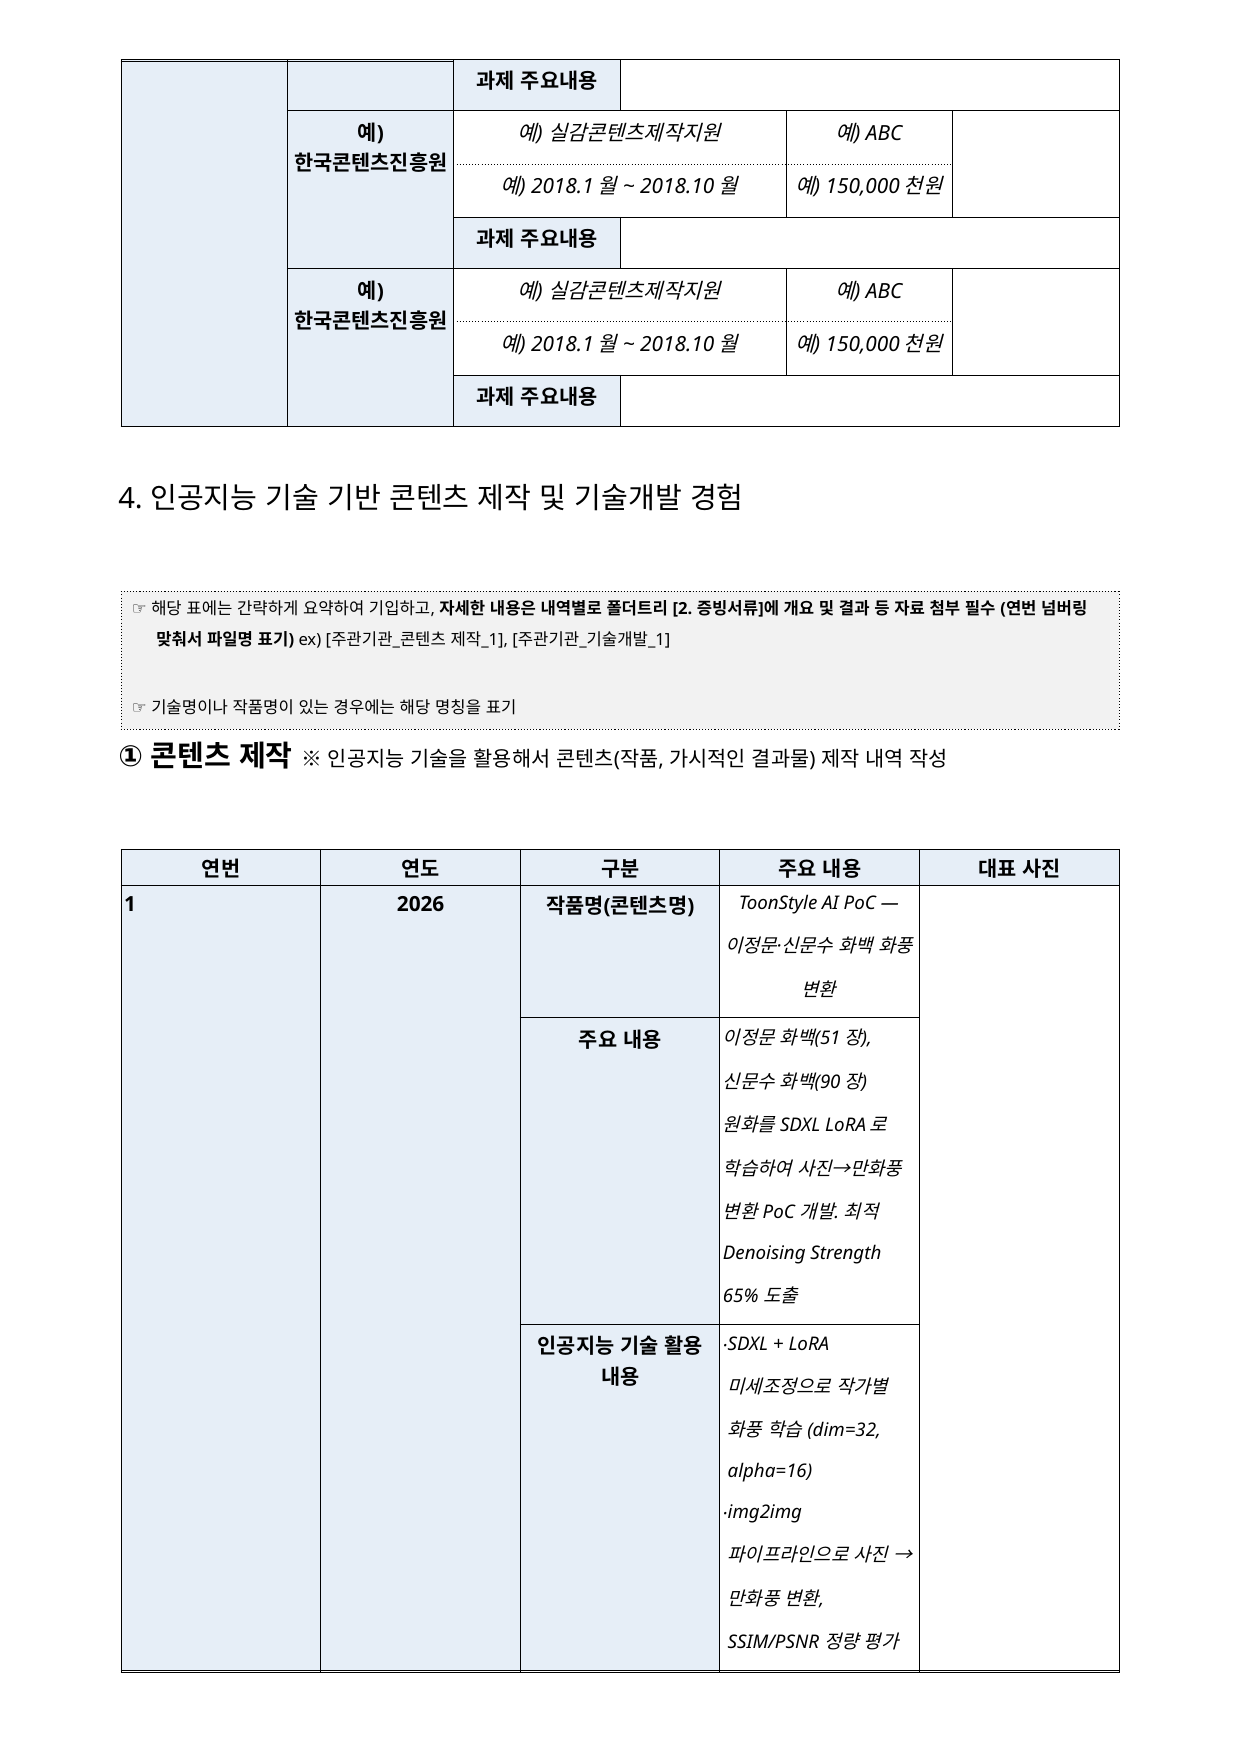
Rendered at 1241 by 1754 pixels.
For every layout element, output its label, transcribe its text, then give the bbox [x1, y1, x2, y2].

table_cell 예) 실감콘텐츠제작지원 [454, 111, 786, 164]
table_cell 과제 주요내용 [454, 376, 620, 426]
table_cell 주요 내용 [521, 1018, 719, 1324]
table_cell 예) ABC [787, 269, 952, 321]
table_cell 예) 실감콘텐츠제작지원 [454, 269, 786, 321]
table_header 연도 [321, 850, 520, 885]
table_cell 예) 한국콘텐츠진흥원 [288, 269, 453, 426]
table_header 대표 사진 [920, 850, 1119, 885]
table_cell 인공지능 기술 활용 내용 [521, 1325, 719, 1670]
table_cell 예) ABC [787, 111, 952, 164]
table_cell 1 [122, 886, 320, 1670]
table_header 연번 [122, 850, 320, 885]
table_cell 2026 [321, 886, 520, 1670]
table_cell ToonStyle AI PoC — 이정문·신문수 화백 화풍 변환 [720, 886, 919, 1017]
table_cell 예) 한국콘텐츠진흥원 [288, 111, 453, 268]
table_cell ‧SDXL + LoRA 미세조정으로 작가별 화풍 학습 (dim=32, alpha=16) ‧img2img 파이프라인으로 사진 → 만화풍 변환, SSIM/PSNR 정량 평가 [720, 1325, 919, 1670]
table_cell [288, 62, 453, 110]
table_cell [122, 62, 287, 426]
table_cell 이정문 화백(51장), 신문수 화백(90장) 원화를 SDXL LoRA로 학습하여 사진→만화풍 변환 PoC 개발. 최적 Denoising Strength 65% 도출 [720, 1018, 919, 1324]
table_header 주요 내용 [720, 850, 919, 885]
table_cell [621, 60, 1119, 110]
table_cell 예) 2018.1월 ~ 2018.10월 [454, 321, 786, 375]
table_cell [621, 218, 1119, 268]
table_cell [953, 111, 1119, 217]
table_cell 예) 2018.1월 ~ 2018.10월 [454, 164, 786, 217]
table_cell 과제 주요내용 [454, 60, 620, 110]
table_cell 예) 150,000천원 [787, 164, 952, 217]
text ① 콘텐츠 제작 ※ 인공지능 기술을 활용해서 콘텐츠(작품, 가시적인 결과물) 제작 내역 작성 [118, 732, 1122, 775]
table_cell [953, 269, 1119, 375]
table_cell [621, 376, 1119, 426]
table_cell 예) 150,000천원 [787, 321, 952, 375]
table_header 구분 [521, 850, 719, 885]
table_header ☞ 해당 표에는 간략하게 요약하여 기입하고, 자세한 내용은 내역별로 폴더트리 [2. 증빙서류]에 개요 및 결과 등 자료 첨부 필수 (연번 넘버링 맞춰서 파일명 표기) ex) [주관기관_콘텐츠 제작_1], [주관기관_기술개발_1] ☞ 기술명이나 작품명이 있는 경우에는 해당 명칭을 표기 [121, 591, 1119, 729]
text 4. 인공지능 기술 기반 콘텐츠 제작 및 기술개발 경험 [118, 475, 1122, 517]
table_cell [920, 886, 1119, 1670]
table_cell 작품명(콘텐츠명) [521, 886, 719, 1017]
table_cell 과제 주요내용 [454, 218, 620, 268]
